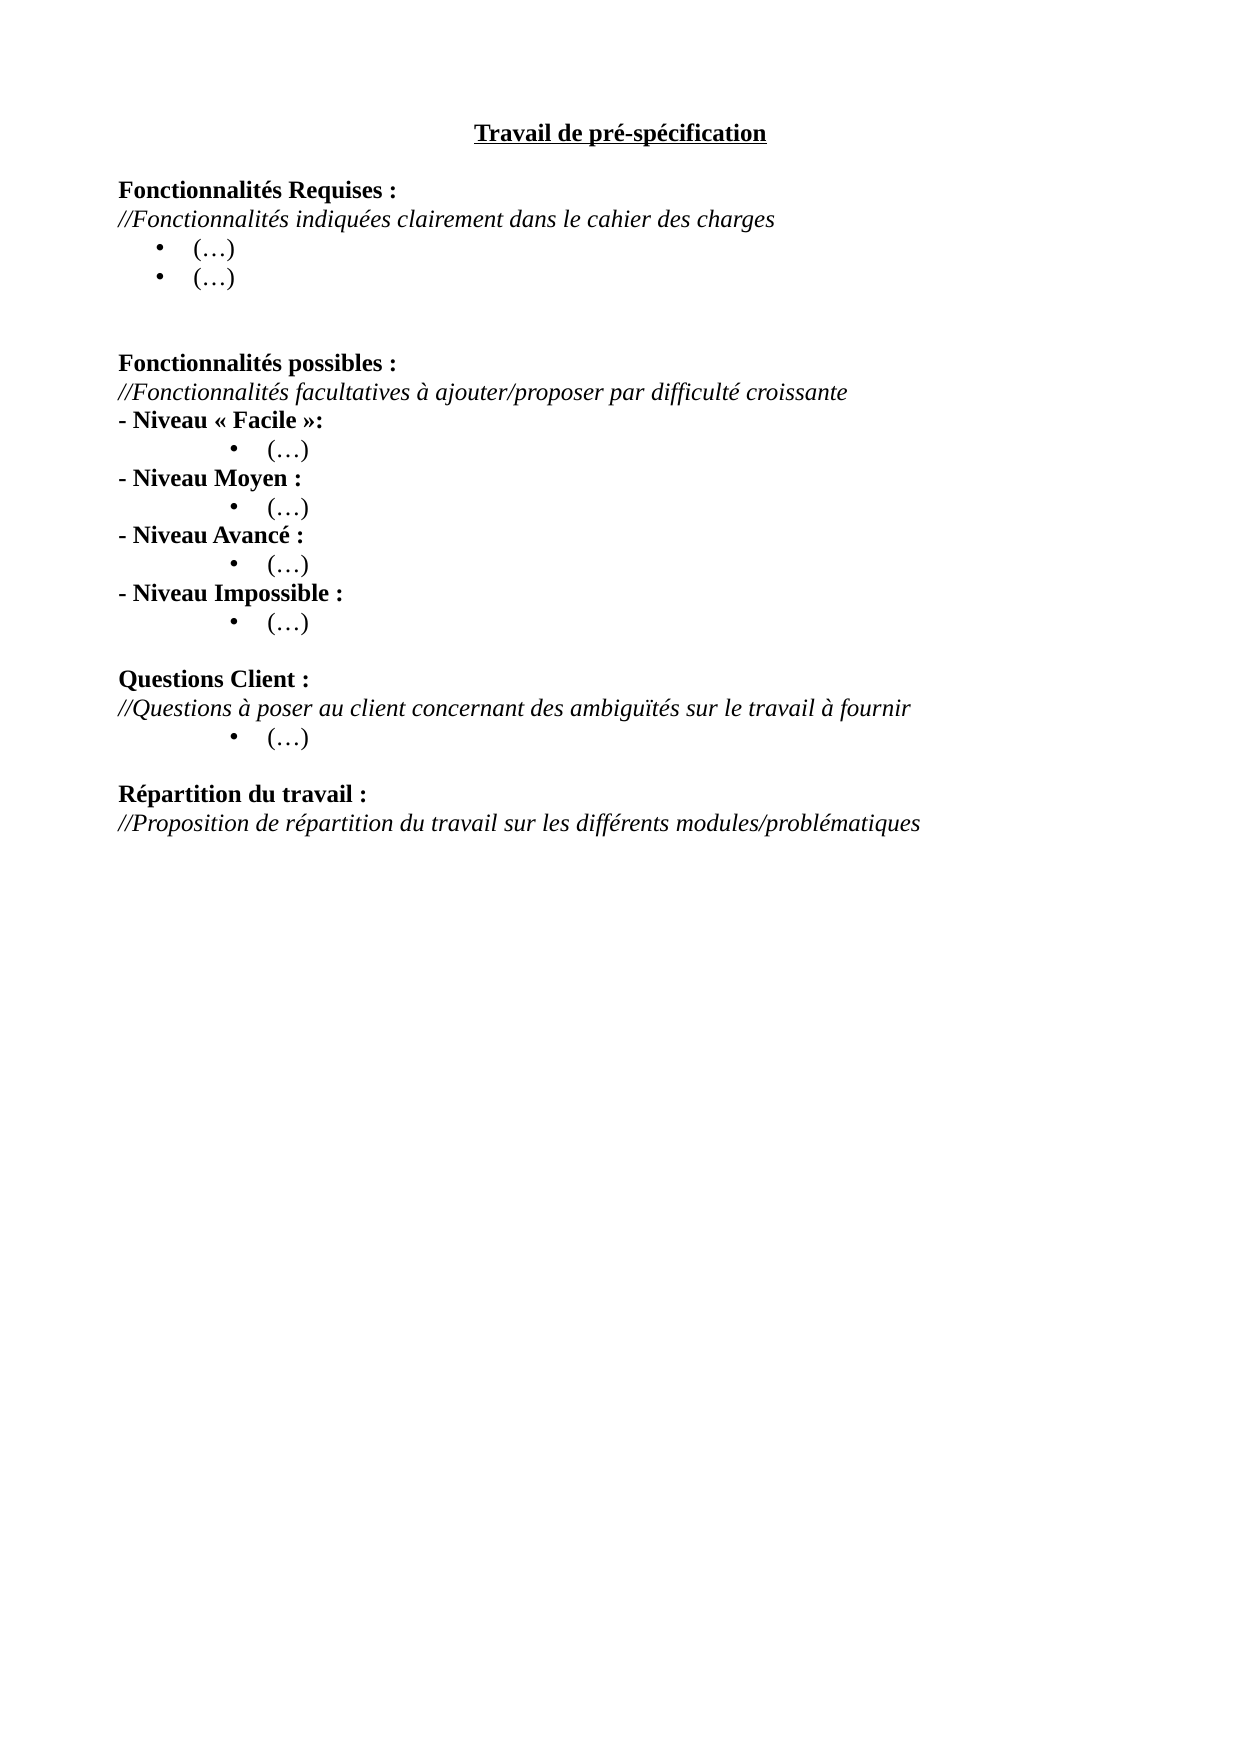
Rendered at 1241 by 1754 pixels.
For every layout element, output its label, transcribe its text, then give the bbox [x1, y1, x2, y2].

text Travail de pré-spécification [118, 118, 1122, 147]
text - Niveau Moyen : [118, 463, 1122, 492]
text //Questions à poser au client concernant des ambiguïtés sur le travail à fournir [118, 693, 1122, 722]
list (…) [229, 549, 1122, 578]
text //Fonctionnalités indiquées clairement dans le cahier des charges [118, 204, 1122, 233]
list (…) [229, 492, 1122, 521]
text Fonctionnalités possibles : [118, 348, 1122, 377]
text - Niveau Impossible : [118, 578, 1122, 607]
list (…) [229, 434, 1122, 463]
text - Niveau « Facile »: [118, 406, 1122, 434]
list (…) [156, 233, 1122, 262]
text //Fonctionnalités facultatives à ajouter/proposer par difficulté croissante [118, 377, 1122, 406]
list (…) [229, 722, 1122, 751]
list (…) [156, 262, 1122, 291]
text //Proposition de répartition du travail sur les différents modules/problématiques [118, 808, 1122, 837]
text Fonctionnalités Requises : [118, 176, 1122, 204]
list (…) [229, 607, 1122, 636]
text - Niveau Avancé : [118, 521, 1122, 549]
text Questions Client : [118, 664, 1122, 693]
text Répartition du travail : [118, 779, 1122, 808]
